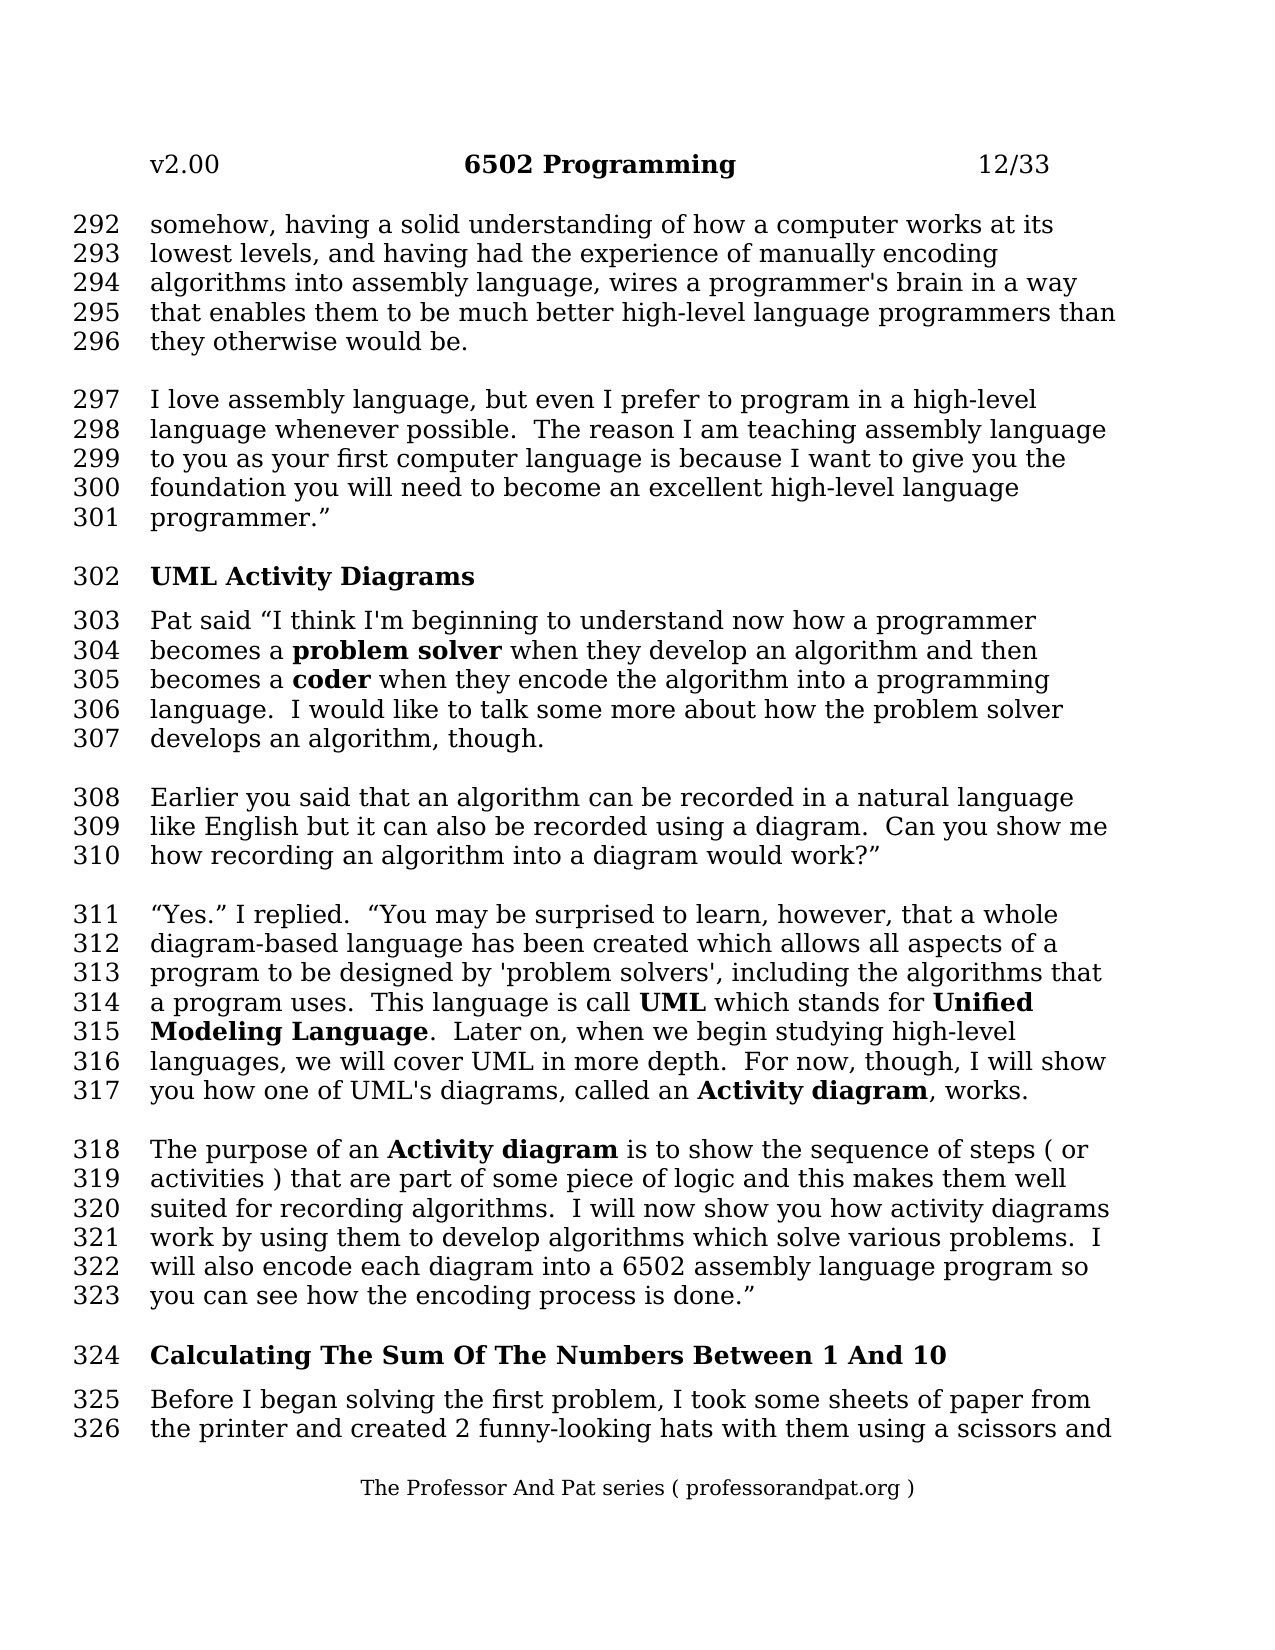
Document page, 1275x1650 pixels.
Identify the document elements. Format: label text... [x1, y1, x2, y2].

text I love assembly language, but even I prefer to program in a high-level language whenever possible. The reason I am teaching assembly language to you as your first computer language is because I want to give you the foundation you will need to become an excellent high-level language programmer.” [150, 386, 1125, 532]
text Earlier you said that an algorithm can be recorded in a natural language like English but it can also be recorded using a diagram. Can you show me how recording an algorithm into a diagram would work?” [150, 783, 1125, 871]
text The purpose of an Activity diagram is to show the sequence of steps ( or activities ) that are part of some piece of logic and this makes them well suited for recording algorithms. I will now show you how activity diagrams work by using them to develop algorithms which solve various problems. I will also encode each diagram into a 6502 assembly language program so you can see how the encoding process is done.” [150, 1135, 1125, 1311]
text Before I began solving the first problem, I took some sheets of paper from the printer and created 2 funny-looking hats with them using a scissors and [150, 1385, 1125, 1444]
text “Yes.” I replied. “You may be surprised to learn, however, that a whole diagram-based language has been created which allows all aspects of a program to be designed by 'problem solvers', including the algorithms that a program uses. This language is call UML which stands for Unified Modeling Language. Later on, when we begin studying high-level languages, we will cover UML in more depth. For now, though, I will show you how one of UML's diagrams, called an Activity diagram, works. [150, 900, 1125, 1106]
text somehow, having a solid understanding of how a computer works at its lowest levels, and having had the experience of manually encoding algorithms into assembly language, wires a programmer's brain in a way that enables them to be much better high-level language programmers than they otherwise would be. [150, 210, 1125, 356]
subtitle Calculating The Sum Of The Numbers Between 1 And 10 [150, 1341, 1125, 1370]
text Pat said “I think I'm beginning to understand now how a programmer becomes a problem solver when they develop an algorithm and then becomes a coder when they encode the algorithm into a programming language. I would like to talk some more about how the problem solver develops an algorithm, though. [150, 606, 1125, 753]
subtitle UML Activity Diagrams [150, 562, 1125, 591]
